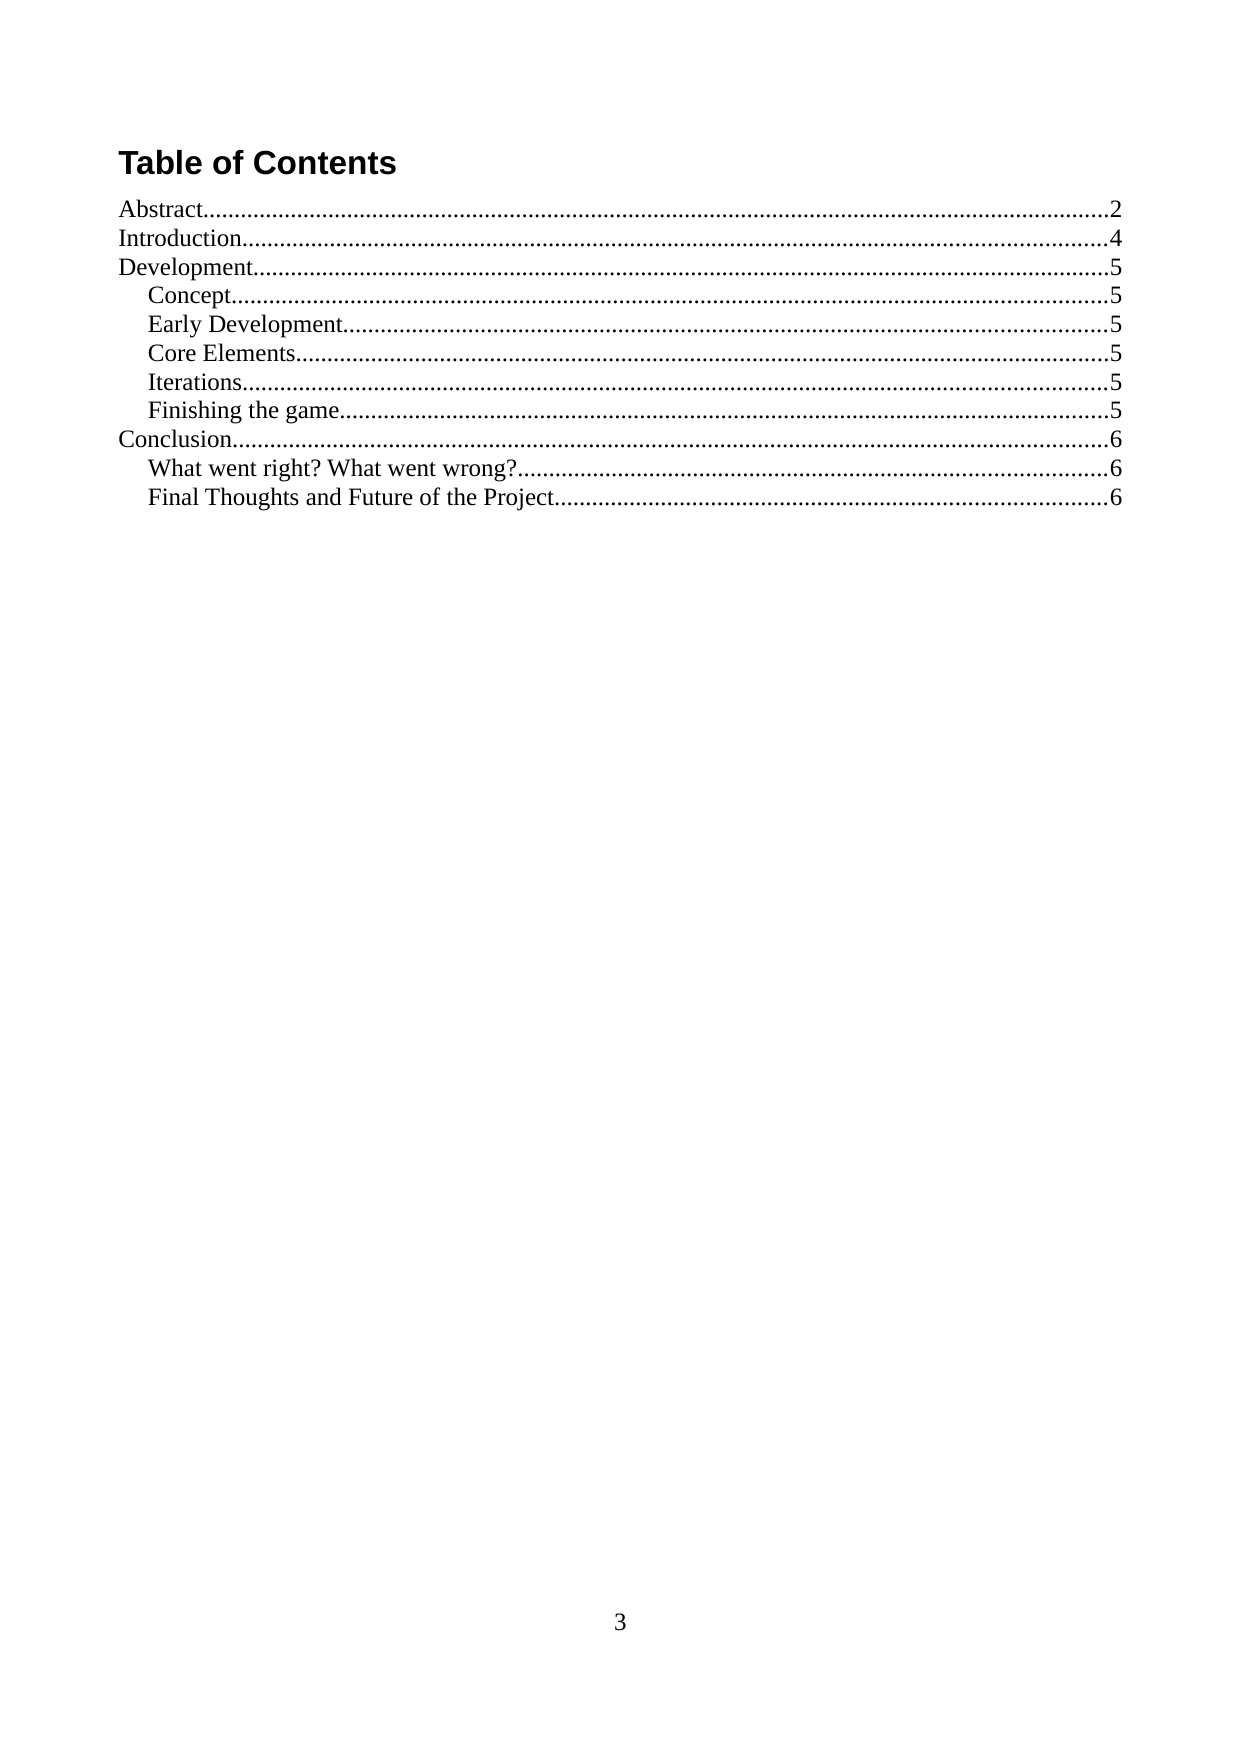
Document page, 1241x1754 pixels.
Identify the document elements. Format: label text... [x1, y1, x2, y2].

text Iterations 5 [148, 367, 1122, 395]
text Core Elements 5 [148, 338, 1122, 367]
text Development 5 [118, 252, 1122, 280]
text Early Development 5 [148, 309, 1122, 338]
text Abstract 2 [118, 194, 1122, 223]
subtitle Table of Contents [118, 143, 1122, 182]
text Finishing the game 5 [148, 395, 1122, 424]
text Conclusion 6 [118, 424, 1122, 453]
text Introduction 4 [118, 223, 1122, 252]
text Concept 5 [148, 280, 1122, 309]
text What went right? What went wrong? 6 [148, 453, 1122, 482]
text Final Thoughts and Future of the Project 6 [148, 482, 1122, 510]
